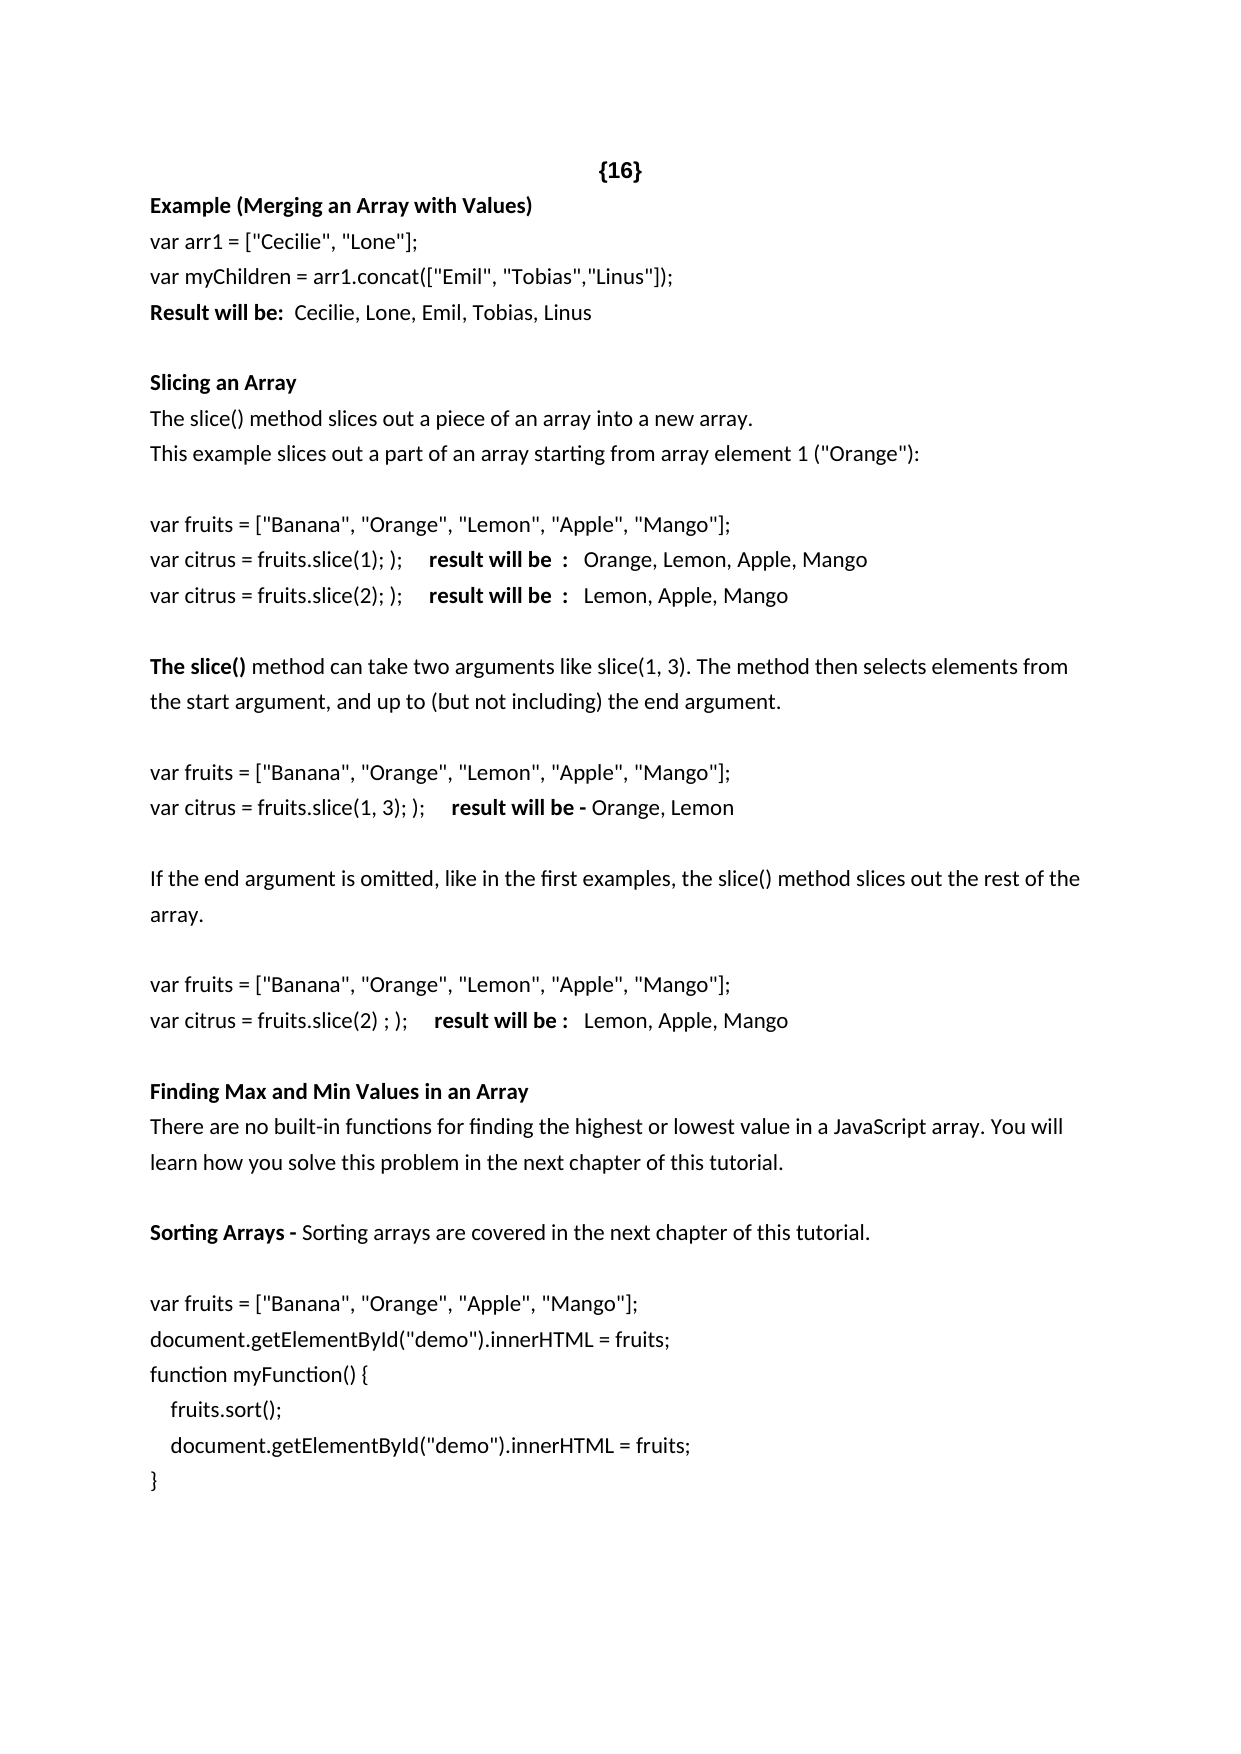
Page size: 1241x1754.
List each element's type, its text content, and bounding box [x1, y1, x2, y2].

text var myChildren = arr1.concat(["Emil", "Tobias","Linus"]); [150, 256, 1090, 292]
text var fruits = ["Banana", "Orange", "Lemon", "Apple", "Mango"]; [150, 504, 1090, 539]
text Sorting Arrays - Sorting arrays are covered in the next chapter of this tutorial. [150, 1212, 1090, 1248]
text } [150, 1460, 1090, 1496]
text Finding Max and Min Values in an Array [150, 1071, 1090, 1106]
text The slice() method can take two arguments like slice(1, 3). The method then selects elements from the start argument, and up to (but not including) the end argument. [150, 646, 1090, 717]
text This example slices out a part of an array starting from array element 1 ("Orange"): [150, 433, 1090, 469]
text function myFunction() { [150, 1354, 1090, 1389]
text document.getElementById("demo").innerHTML = fruits; [150, 1425, 1090, 1460]
text If the end argument is omitted, like in the first examples, the slice() method slices out the rest of the array. [150, 858, 1090, 929]
text There are no built-in functions for finding the highest or lowest value in a JavaScript array. You will learn how you solve this problem in the next chapter of this tutorial. [150, 1106, 1090, 1177]
text var citrus = fruits.slice(2) ; ); result will be : Lemon, Apple, Mango [150, 1000, 1090, 1035]
text var arr1 = ["Cecilie", "Lone"]; [150, 221, 1090, 256]
text {16} [150, 150, 1090, 185]
text Result will be: Cecilie, Lone, Emil, Tobias, Linus [150, 292, 1090, 327]
text var fruits = ["Banana", "Orange", "Lemon", "Apple", "Mango"]; [150, 752, 1090, 787]
text The slice() method slices out a piece of an array into a new array. [150, 398, 1090, 433]
text var citrus = fruits.slice(1, 3); ); result will be - Orange, Lemon [150, 787, 1090, 823]
text var citrus = fruits.slice(1); ); result will be : Orange, Lemon, Apple, Mango [150, 539, 1090, 575]
text Example (Merging an Array with Values) [150, 185, 1090, 221]
text var citrus = fruits.slice(2); ); result will be : Lemon, Apple, Mango [150, 575, 1090, 610]
text document.getElementById("demo").innerHTML = fruits; [150, 1319, 1090, 1354]
text fruits.sort(); [150, 1389, 1090, 1425]
text var fruits = ["Banana", "Orange", "Lemon", "Apple", "Mango"]; [150, 964, 1090, 1000]
text var fruits = ["Banana", "Orange", "Apple", "Mango"]; [150, 1283, 1090, 1319]
text Slicing an Array [150, 362, 1090, 398]
